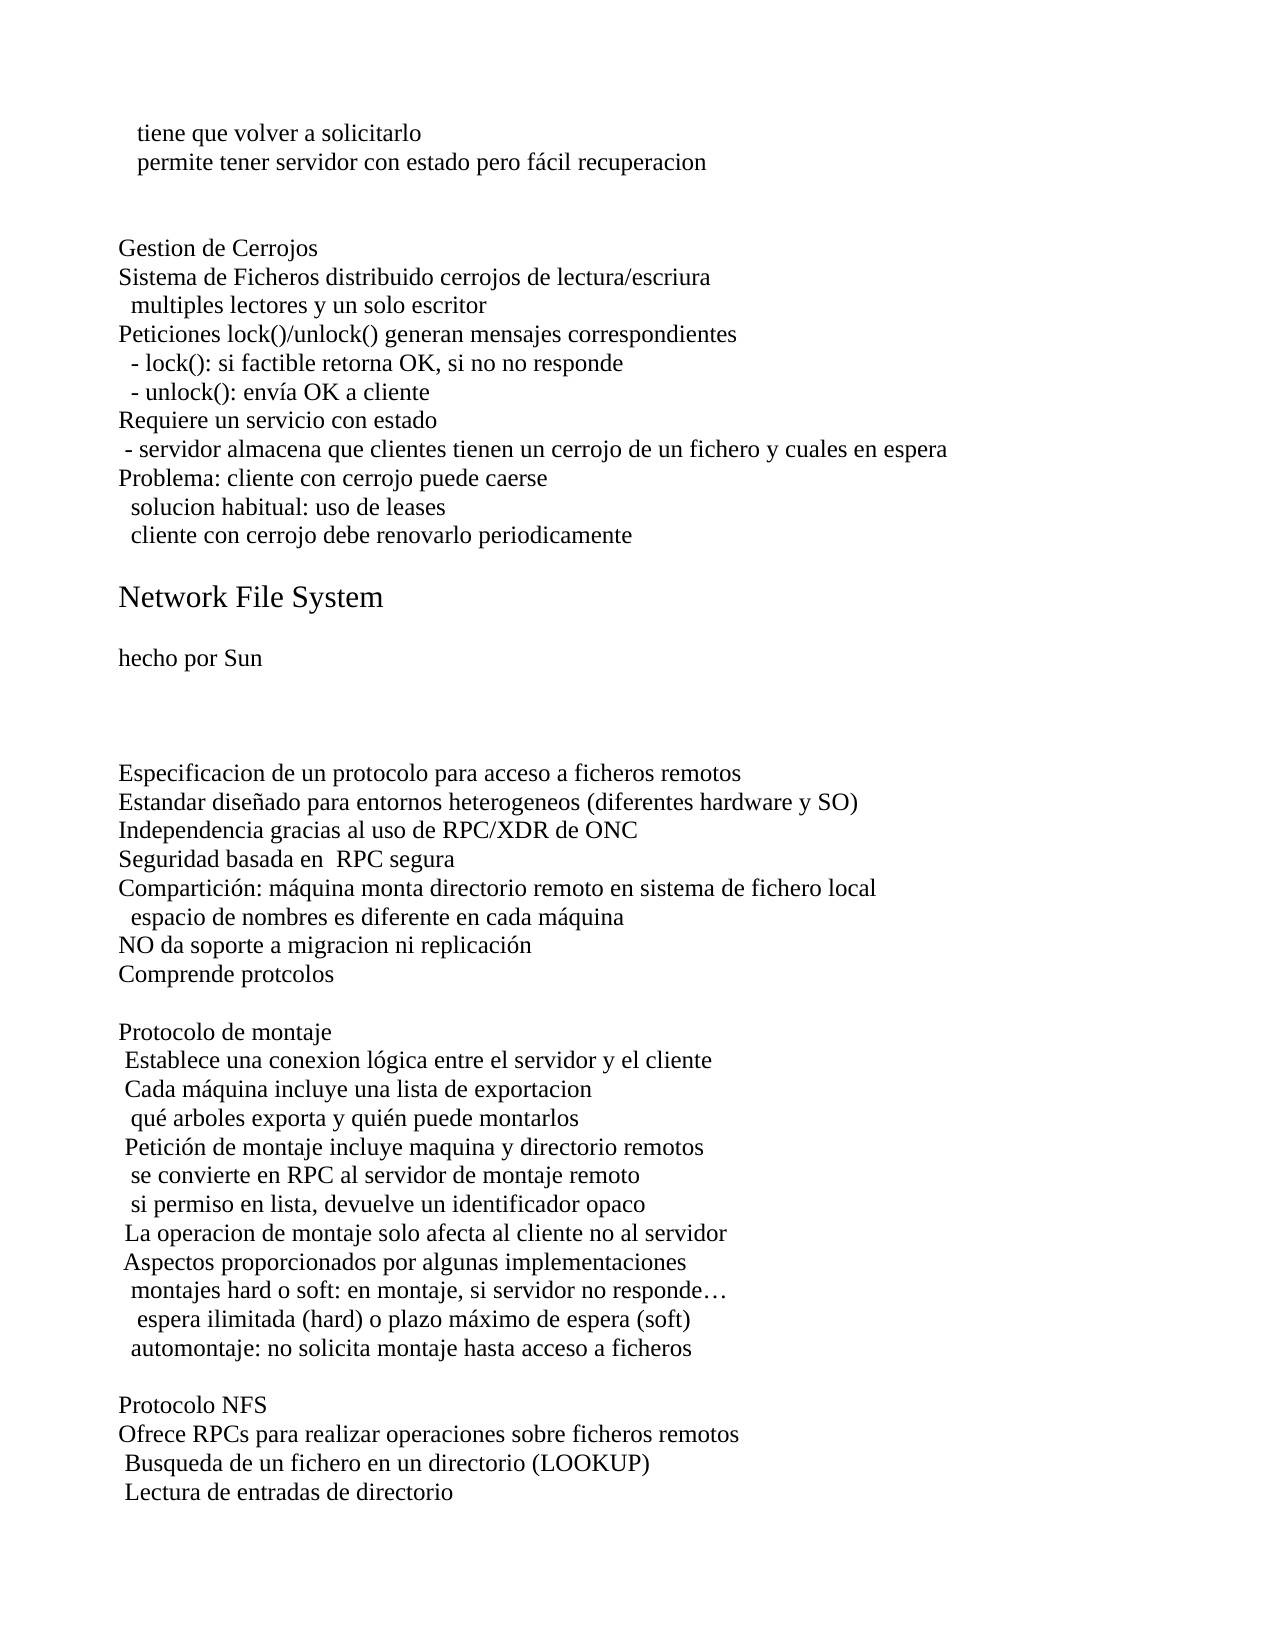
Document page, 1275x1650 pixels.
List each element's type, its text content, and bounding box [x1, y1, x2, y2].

text Especificacion de un protocolo para acceso a ficheros remotos [118, 758, 1157, 787]
text espacio de nombres es diferente en cada máquina [118, 902, 1157, 930]
text - unlock(): envía OK a cliente [118, 377, 1157, 406]
text multiples lectores y un solo escritor [118, 291, 1157, 319]
text Gestion de Cerrojos [118, 233, 1157, 262]
text Independencia gracias al uso de RPC/XDR de ONC [118, 815, 1157, 844]
text tiene que volver a solicitarlo [118, 118, 1157, 147]
text permite tener servidor con estado pero fácil recuperacion [118, 147, 1157, 176]
text qué arboles exporta y quién puede montarlos [118, 1103, 1157, 1132]
text Petición de montaje incluye maquina y directorio remotos [118, 1132, 1157, 1160]
text Problema: cliente con cerrojo puede caerse [118, 463, 1157, 492]
text automontaje: no solicita montaje hasta acceso a ficheros [118, 1333, 1157, 1362]
text Establece una conexion lógica entre el servidor y el cliente [118, 1045, 1157, 1074]
text Compartición: máquina monta directorio remoto en sistema de fichero local [118, 873, 1157, 902]
text La operacion de montaje solo afecta al cliente no al servidor [118, 1218, 1157, 1247]
text Ofrece RPCs para realizar operaciones sobre ficheros remotos [118, 1419, 1157, 1448]
text Seguridad basada en RPC segura [118, 844, 1157, 873]
text Peticiones lock()/unlock() generan mensajes correspondientes [118, 319, 1157, 348]
text Aspectos proporcionados por algunas implementaciones [118, 1247, 1157, 1275]
text Network File System [118, 578, 1157, 614]
text Estandar diseñado para entornos heterogeneos (diferentes hardware y SO) [118, 787, 1157, 815]
text espera ilimitada (hard) o plazo máximo de espera (soft) [118, 1304, 1157, 1333]
text Busqueda de un fichero en un directorio (LOOKUP) Lectura de entradas de directorio [118, 1448, 1157, 1505]
text Protocolo NFS [118, 1390, 1157, 1419]
text Sistema de Ficheros distribuido cerrojos de lectura/escriura [118, 262, 1157, 291]
text - servidor almacena que clientes tienen un cerrojo de un fichero y cuales en espera [118, 434, 1157, 463]
text Comprende protcolos [118, 959, 1157, 988]
text Protocolo de montaje [118, 1017, 1157, 1045]
text NO da soporte a migracion ni replicación [118, 930, 1157, 959]
text solucion habitual: uso de leases [118, 492, 1157, 521]
text Cada máquina incluye una lista de exportacion [118, 1074, 1157, 1103]
text Requiere un servicio con estado [118, 406, 1157, 434]
text si permiso en lista, devuelve un identificador opaco [118, 1189, 1157, 1218]
text montajes hard o soft: en montaje, si servidor no responde… [118, 1275, 1157, 1304]
text - lock(): si factible retorna OK, si no no responde [118, 348, 1157, 377]
text cliente con cerrojo debe renovarlo periodicamente [118, 521, 1157, 549]
text hecho por Sun [118, 643, 1157, 672]
text se convierte en RPC al servidor de montaje remoto [118, 1160, 1157, 1189]
